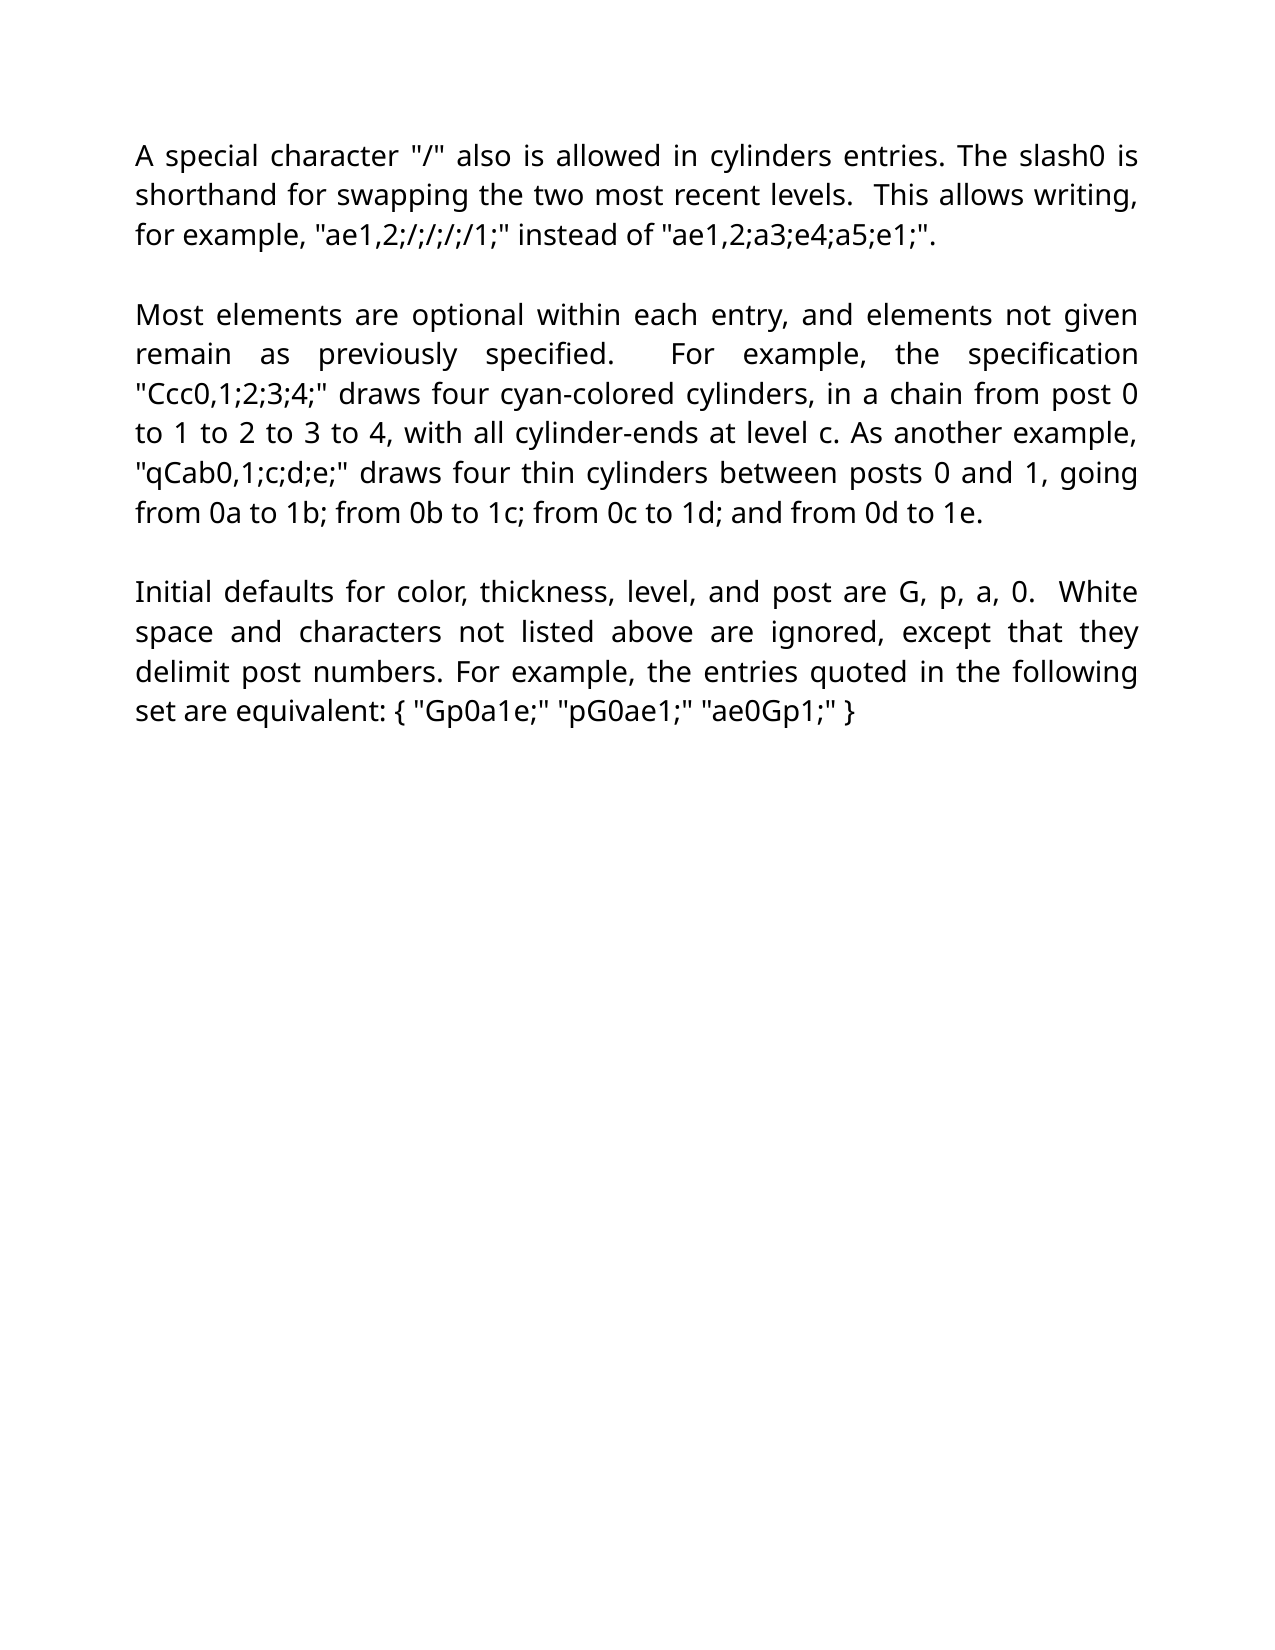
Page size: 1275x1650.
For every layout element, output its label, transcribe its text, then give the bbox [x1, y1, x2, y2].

text Most elements are optional within each entry, and elements not given remain as previously specified. For example, the specification "Ccc0,1;2;3;4;" draws four cyan-colored cylinders, in a chain from post 0 to 1 to 2 to 3 to 4, with all cylinder-ends at level c. As another example, "qCab0,1;c;d;e;" draws four thin cylinders between posts 0 and 1, going from 0a to 1b; from 0b to 1c; from 0c to 1d; and from 0d to 1e. [135, 294, 1140, 532]
text A special character "/" also is allowed in cylinders entries. The slash0 is shorthand for swapping the two most recent levels. This allows writing, for example, "ae1,2;/;/;/;/1;" instead of "ae1,2;a3;e4;a5;e1;". [135, 135, 1140, 254]
text Initial defaults for color, thickness, level, and post are G, p, a, 0. White space and characters not listed above are ignored, except that they delimit post numbers. For example, the entries quoted in the following set are equivalent: { "Gp0a1e;" "pG0ae1;" "ae0Gp1;" } [135, 572, 1140, 730]
